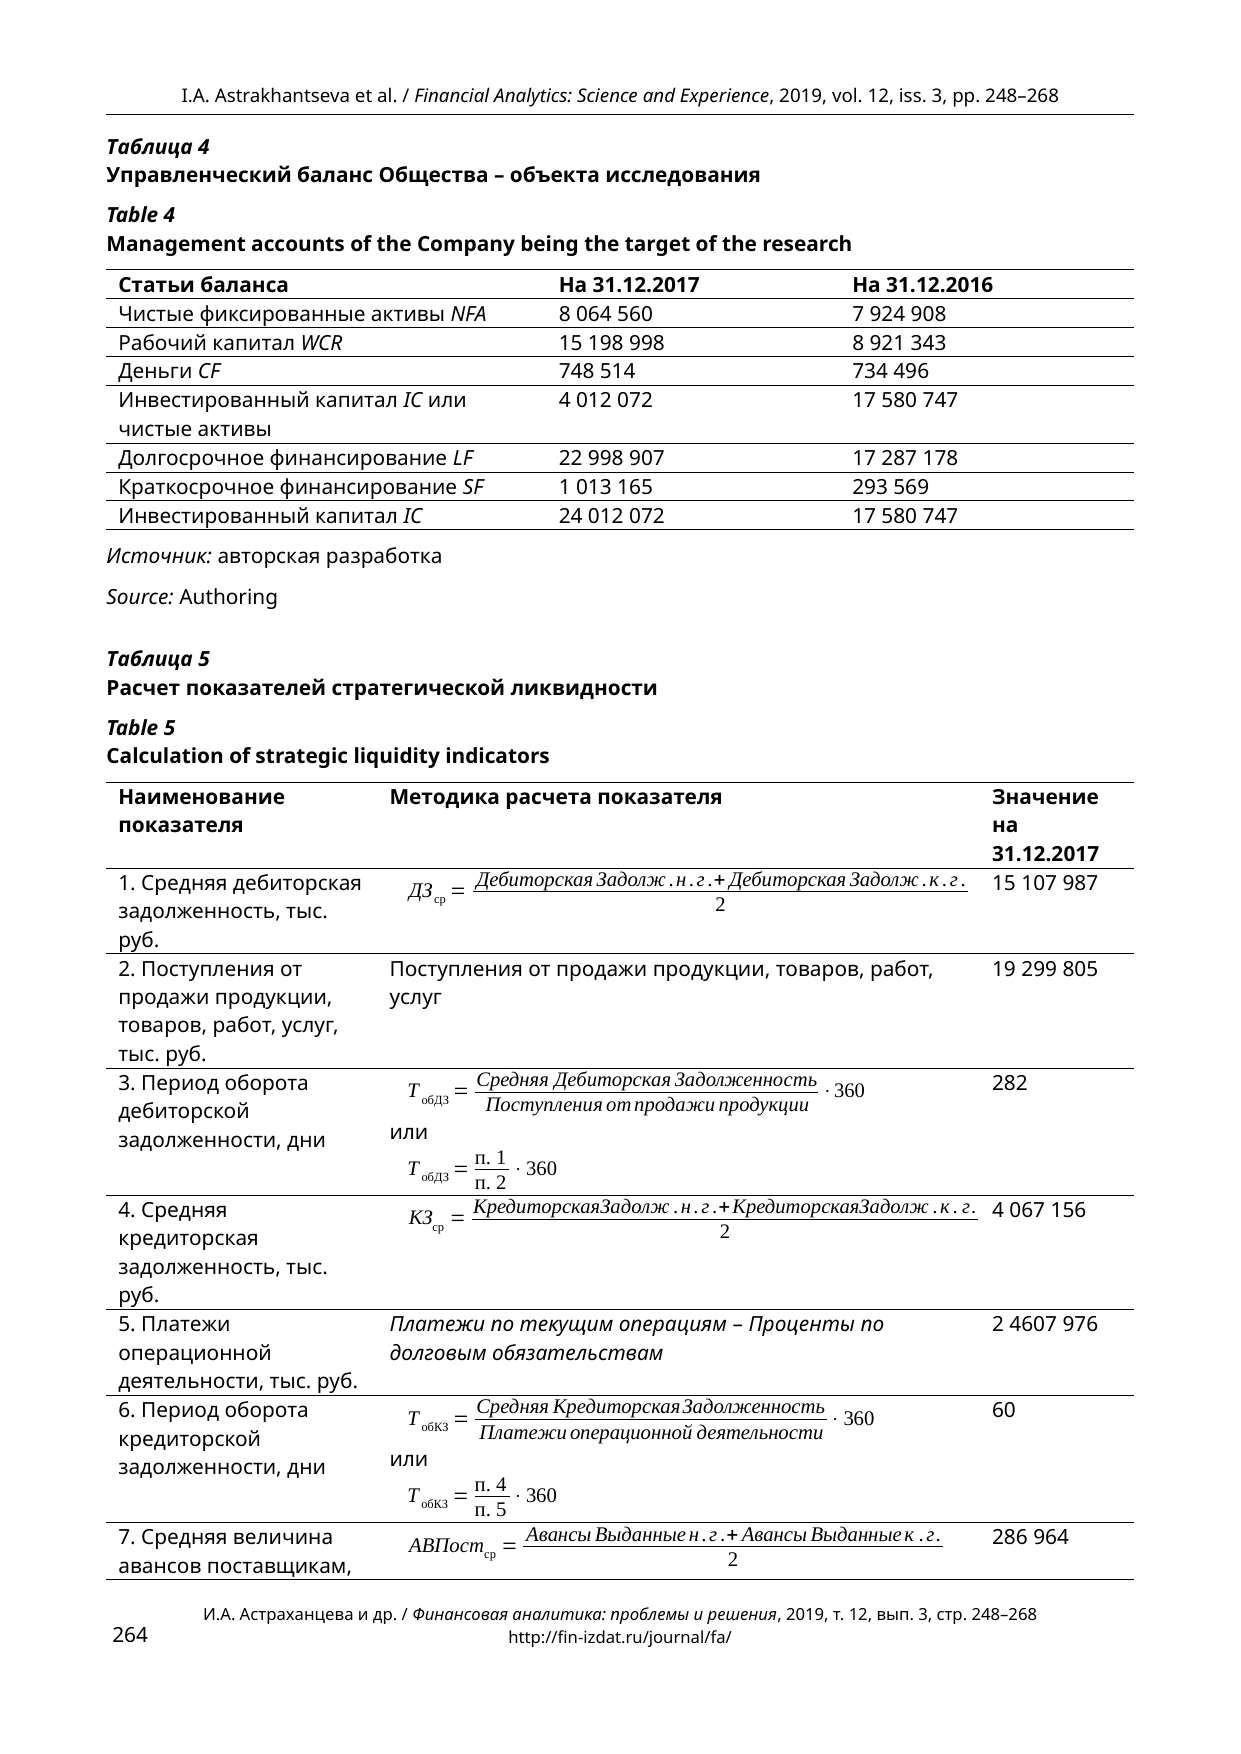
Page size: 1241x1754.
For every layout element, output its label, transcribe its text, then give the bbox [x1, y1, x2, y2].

table_cell [378, 1523, 980, 1579]
table_cell 2 4607 976 [980, 1310, 1134, 1395]
table_cell 2. Поступления от продажи продукции, товаров, работ, услуг, тыс. руб. [106, 954, 377, 1067]
table_cell 24 012 072 [547, 501, 840, 529]
table_cell Инвестированный капитал IC [106, 501, 547, 529]
table_cell [378, 869, 980, 953]
table_cell 17 287 178 [840, 444, 1134, 471]
table_cell Инвестированный капитал IC или чистые активы [106, 386, 547, 442]
table_cell 3. Период оборота дебиторской задолженности, дни [106, 1069, 377, 1194]
table_cell 7 924 908 [840, 299, 1134, 327]
table_cell 4 012 072 [547, 386, 840, 442]
table_header Статьи баланса [106, 270, 547, 298]
table_cell 1. Средняя дебиторская задолженность, тыс. руб. [106, 869, 377, 953]
table_cell Деньги CF [106, 357, 547, 385]
table_cell 8 064 560 [547, 299, 840, 327]
table_header Значение на 31.12.2017 [980, 783, 1134, 867]
table_cell 15 107 987 [980, 869, 1134, 953]
table_cell 15 198 998 [547, 328, 840, 356]
text Таблица 4 [106, 132, 1134, 160]
table_header На 31.12.2017 [547, 270, 840, 298]
table_cell или [378, 1396, 980, 1522]
text Управленческий баланс Общества – объекта исследования [106, 160, 1134, 189]
table_cell 4 067 156 [980, 1196, 1134, 1309]
text Source: Authoring [106, 582, 1134, 610]
table_cell 282 [980, 1069, 1134, 1194]
table_header Методика расчета показателя [378, 783, 980, 867]
table_cell 7. Средняя величина авансов поставщикам, [106, 1523, 377, 1579]
text Расчет показателей стратегической ликвидности [106, 673, 1134, 701]
table_cell 1 013 165 [547, 473, 840, 500]
table_cell 293 569 [840, 473, 1134, 500]
text Management accounts of the Company being the target of the research [106, 229, 1134, 257]
table_cell 60 [980, 1396, 1134, 1522]
table_cell 5. Платежи операционной деятельности, тыс. руб. [106, 1310, 377, 1395]
table_cell Поступления от продажи продукции, товаров, работ, услуг [378, 954, 980, 1067]
table_cell Платежи по текущим операциям – Проценты по долговым обязательствам [378, 1310, 980, 1395]
table_cell 17 580 747 [840, 501, 1134, 529]
table_header Наименование показателя [106, 783, 377, 867]
table_cell Рабочий капитал WCR [106, 328, 547, 356]
table_cell Краткосрочное финансирование SF [106, 473, 547, 500]
table_cell или [378, 1069, 980, 1194]
text Calculation of strategic liquidity indicators [106, 741, 1134, 770]
table_header На 31.12.2016 [840, 270, 1134, 298]
table_cell 8 921 343 [840, 328, 1134, 356]
table_cell 6. Период оборота кредиторской задолженности, дни [106, 1396, 377, 1522]
table_cell 748 514 [547, 357, 840, 385]
table_cell [378, 1196, 980, 1309]
text Table 4 [106, 201, 1134, 229]
table_cell 286 964 [980, 1523, 1134, 1579]
table_cell Чистые фиксированные активы NFA [106, 299, 547, 327]
table_cell 22 998 907 [547, 444, 840, 471]
table_cell Долгосрочное финансирование LF [106, 444, 547, 471]
table_cell 4. Средняя кредиторская задолженность, тыс. руб. [106, 1196, 377, 1309]
table_cell 19 299 805 [980, 954, 1134, 1067]
table_cell 734 496 [840, 357, 1134, 385]
text Источник: авторская разработка [106, 542, 1134, 570]
text Таблица 5 [106, 644, 1134, 673]
text Table 5 [106, 713, 1134, 741]
table_cell 17 580 747 [840, 386, 1134, 442]
